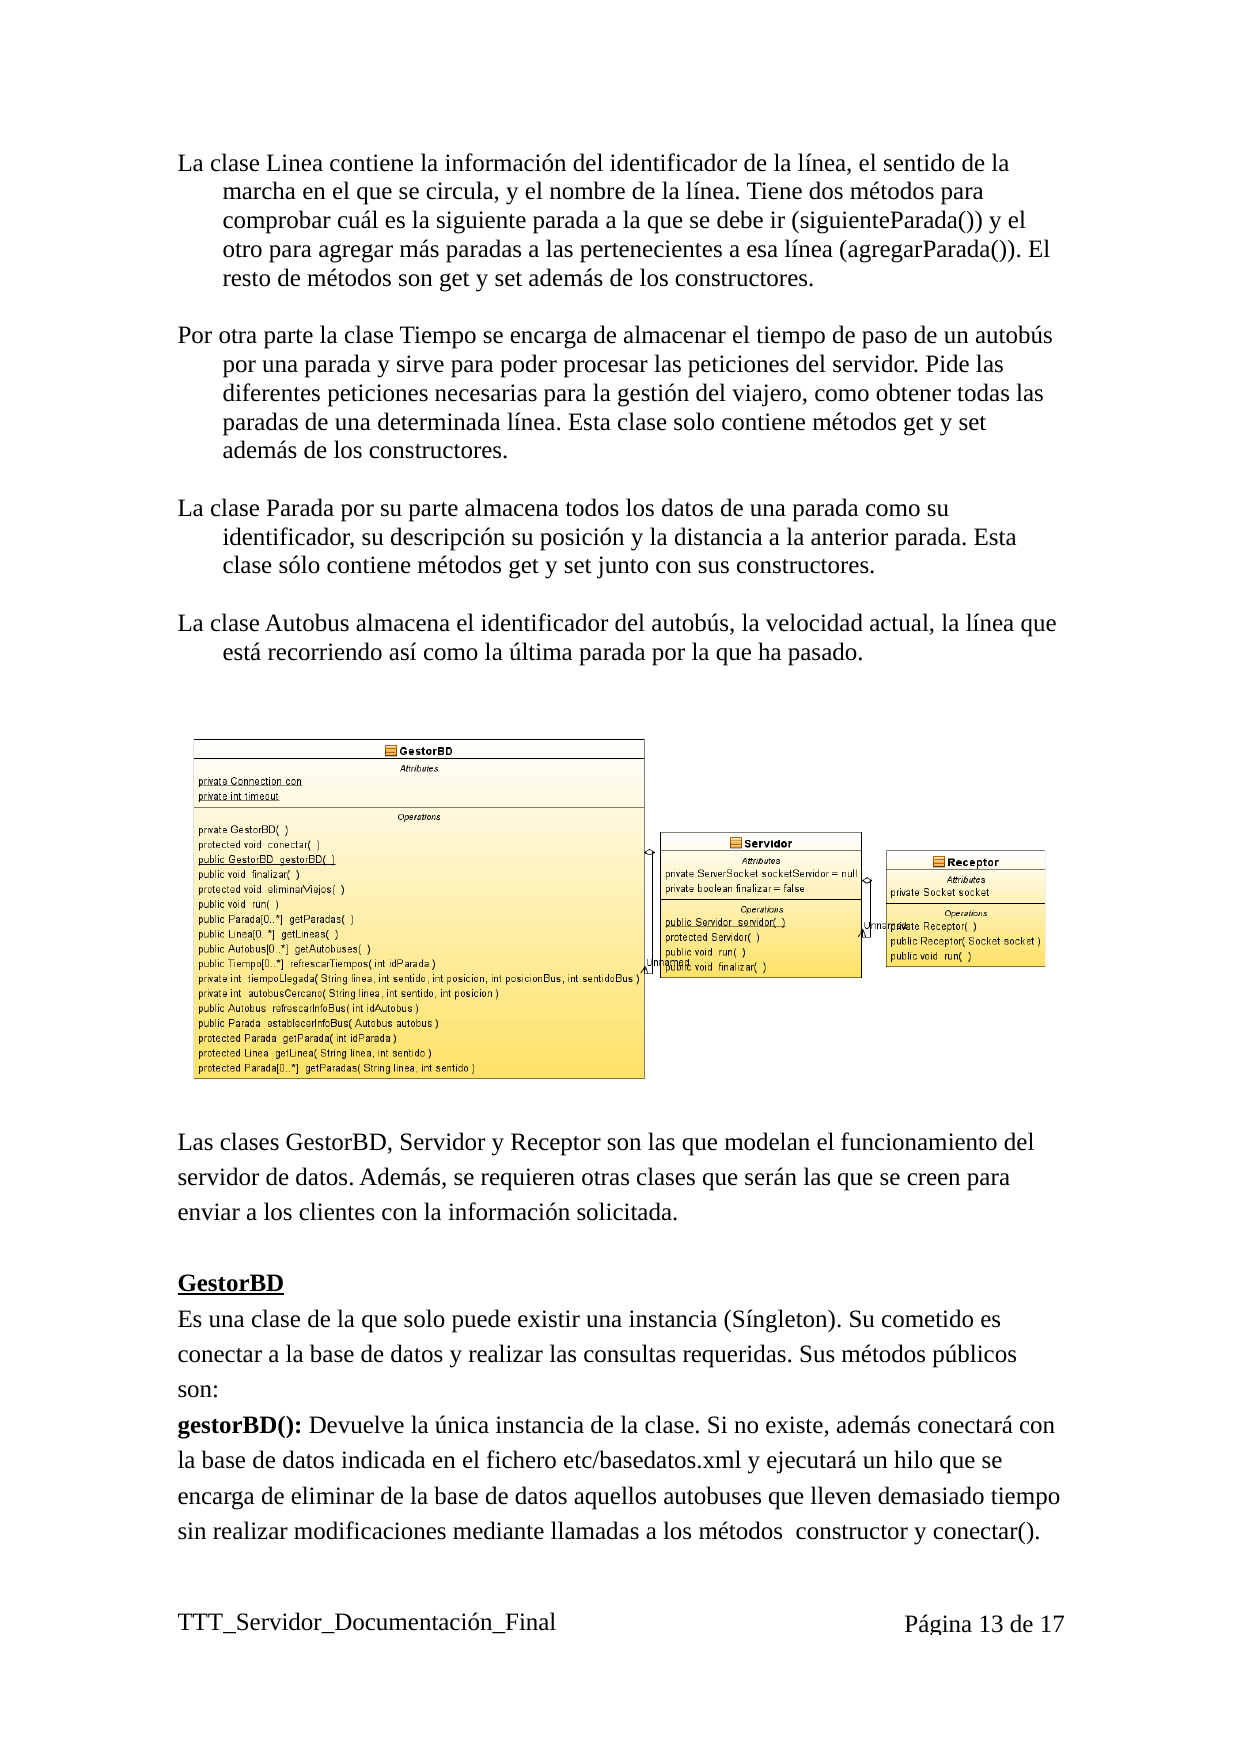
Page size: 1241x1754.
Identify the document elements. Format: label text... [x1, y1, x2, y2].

text GestorBD [177, 1262, 1063, 1297]
picture [193, 739, 1046, 1111]
text Es una clase de la que solo puede existir una instancia (Síngleton). Su cometido es conectar a la base de datos y realizar las consultas requeridas. Sus métodos públicos son: [177, 1297, 1063, 1403]
list Por otra parte la clase Tiempo se encarga de almacenar el tiempo de paso de un autobús por una parada y sirve para poder procesar las peticiones del servidor. Pide las diferentes peticiones necesarias para la gestión del viajero, como obtener todas las paradas de una determinada línea. Esta clase solo contiene métodos get y set además de los constructores. [177, 321, 1063, 464]
list La clase Autobus almacena el identificador del autobús, la velocidad actual, la línea que está recorriendo así como la última parada por la que ha pasado. [177, 608, 1063, 666]
text Las clases GestorBD, Servidor y Receptor son las que modelan el funcionamiento del servidor de datos. Además, se requieren otras clases que serán las que se creen para enviar a los clientes con la información solicitada. [177, 1120, 1063, 1226]
list La clase Linea contiene la información del identificador de la línea, el sentido de la marcha en el que se circula, y el nombre de la línea. Tiene dos métodos para comprobar cuál es la siguiente parada a la que se debe ir (siguienteParada()) y el otro para agregar más paradas a las pertenecientes a esa línea (agregarParada()). El resto de métodos son get y set además de los constructores. [177, 148, 1063, 291]
text gestorBD(): Devuelve la única instancia de la clase. Si no existe, además conectará con la base de datos indicada en el fichero etc/basedatos.xml y ejecutará un hilo que se encarga de eliminar de la base de datos aquellos autobuses que lleven demasiado tiempo sin realizar modificaciones mediante llamadas a los métodos constructor y conectar(). [177, 1403, 1063, 1545]
list La clase Parada por su parte almacena todos los datos de una parada como su identificador, su descripción su posición y la distancia a la anterior parada. Esta clase sólo contiene métodos get y set junto con sus constructores. [177, 493, 1063, 579]
